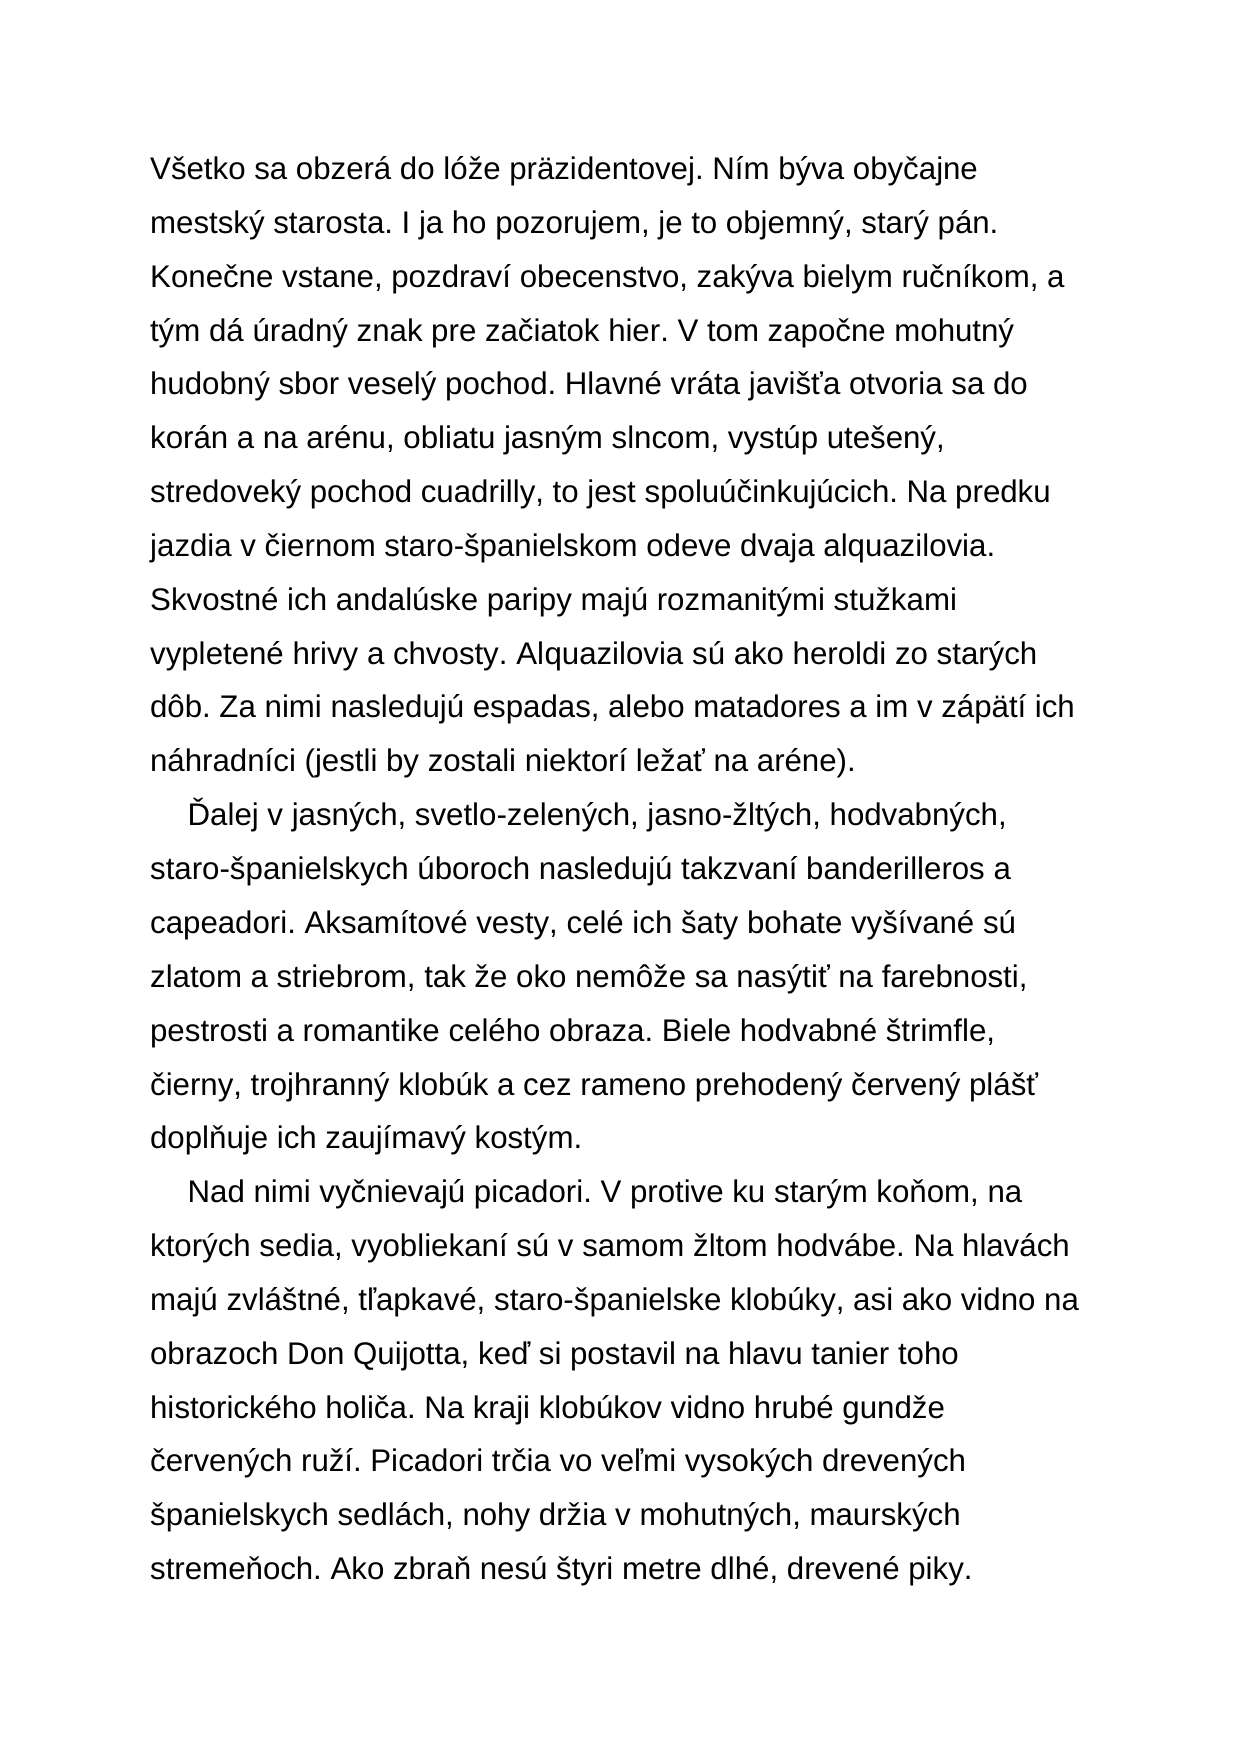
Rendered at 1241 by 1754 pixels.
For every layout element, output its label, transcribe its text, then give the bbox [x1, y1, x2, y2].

text Ďalej v jasných, svetlo-zelených, jasno-žltých, hodvabných, staro-španielskych úboroch nasledujú takzvaní banderilleros a capeadori. Aksamítové vesty, celé ich šaty bohate vyšívané sú zlatom a striebrom, tak že oko nemôže sa nasýtiť na farebnosti, pestrosti a romantike celého obraza. Biele hodvabné štrimfle, čierny, trojhranný klobúk a cez rameno prehodený červený plášť doplňuje ich zaujímavý kostým. [150, 796, 1091, 1155]
text Nad nimi vyčnievajú picadori. V protive ku starým koňom, na ktorých sedia, vyobliekaní sú v samom žltom hodvábe. Na hlavách majú zvláštné, tľapkavé, staro-španielske klobúky, asi ako vidno na obrazoch Don Quijotta, keď si postavil na hlavu tanier toho historického holiča. Na kraji klobúkov vidno hrubé gundže červených ruží. Picadori trčia vo veľmi vysokých drevených španielskych sedlách, nohy držia v mohutných, maurských stremeňoch. Ako zbraň nesú štyri metre dlhé, drevené piky. [150, 1173, 1091, 1586]
text Všetko sa obzerá do lóže präzidentovej. Ním býva obyčajne mestský starosta. I ja ho pozorujem, je to objemný, starý pán. Konečne vstane, pozdraví obecenstvo, zakýva bielym ručníkom, a tým dá úradný znak pre začiatok hier. V tom započne mohutný hudobný sbor veselý pochod. Hlavné vráta javišťa otvoria sa do korán a na arénu, obliatu jasným slncom, vystúp utešený, stredoveký pochod cuadrilly, to jest spoluúčinkujúcich. Na predku jazdia v čiernom staro-španielskom odeve dvaja alquazilovia. Skvostné ich andalúske paripy majú rozmanitými stužkami vypletené hrivy a chvosty. Al­quazilovia sú ako heroldi zo starých dôb. Za nimi nasledujú espadas, alebo matadores a im v zápätí ich náhradníci (jestli by zostali niektorí ležať na aréne). [150, 150, 1091, 778]
